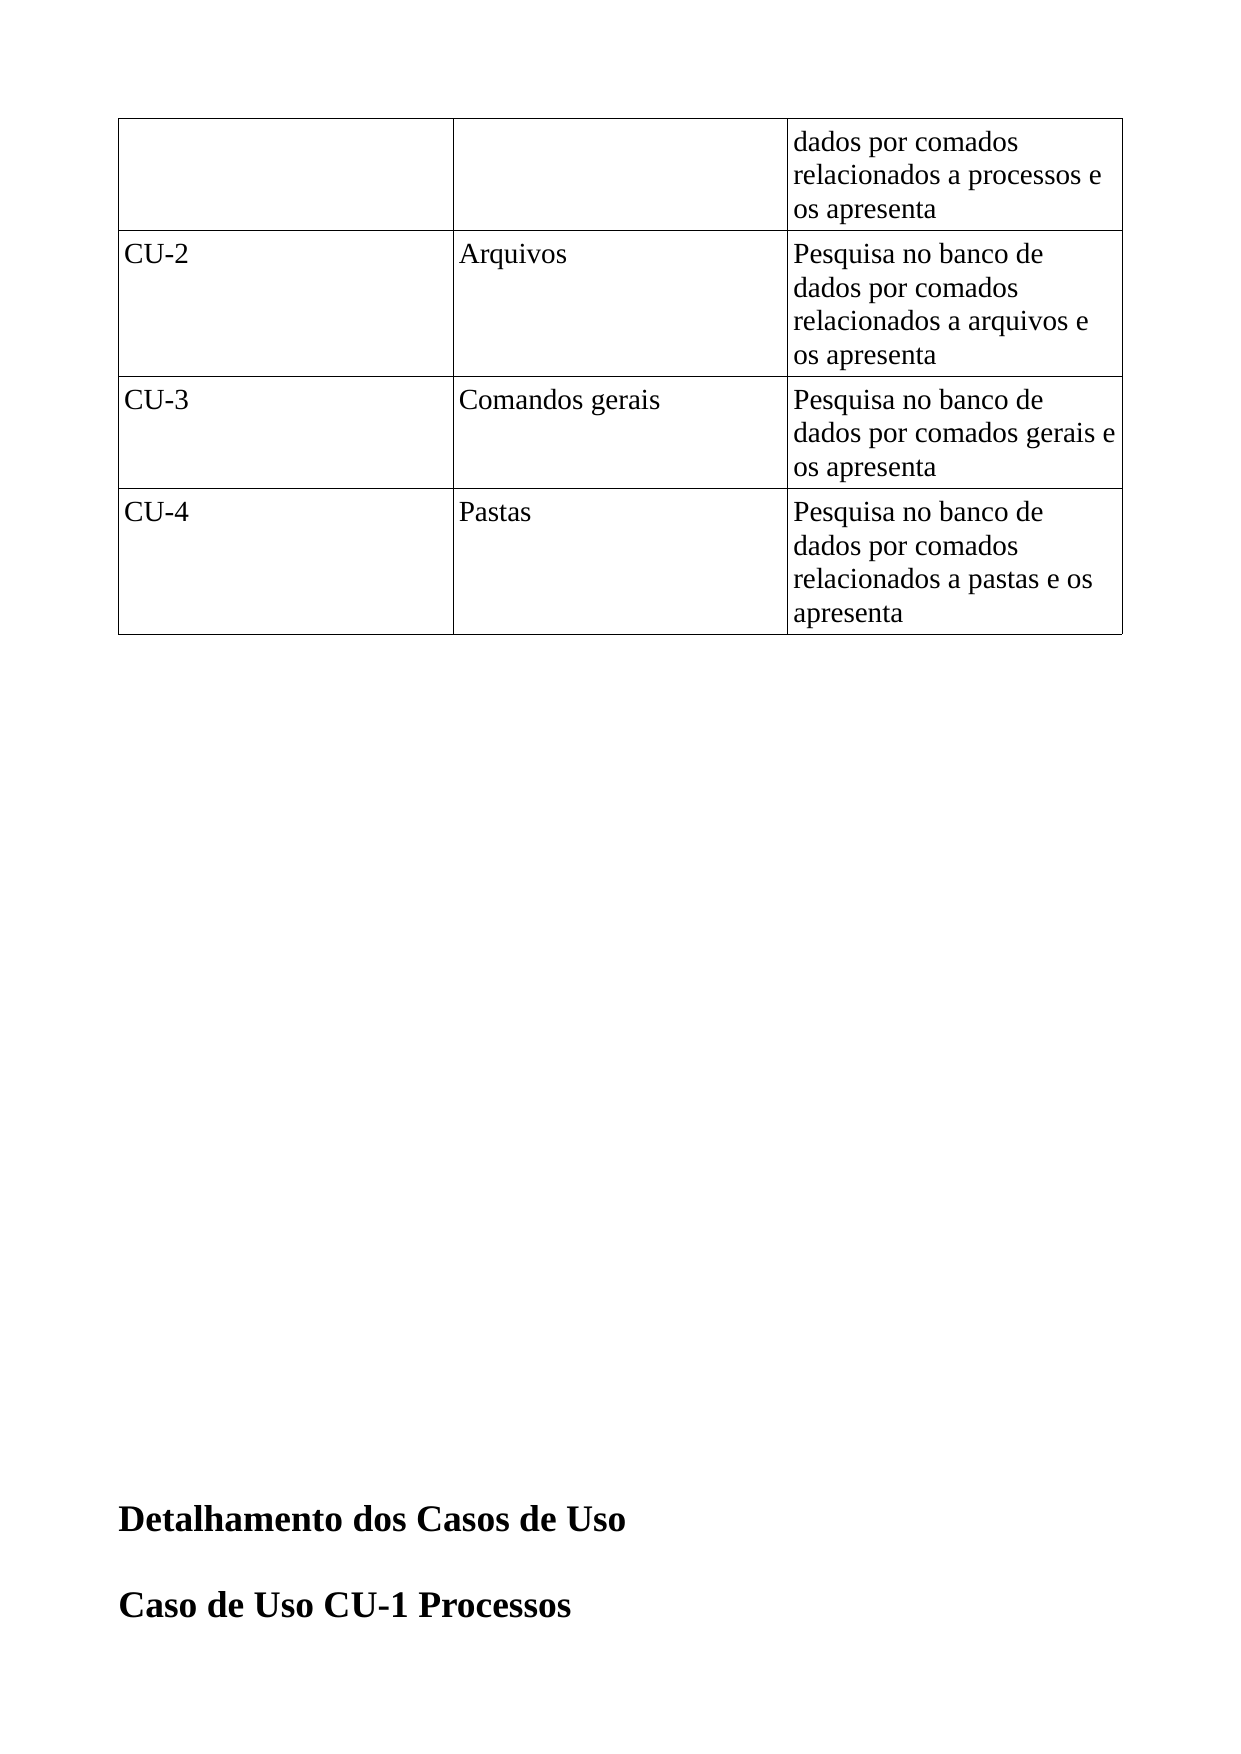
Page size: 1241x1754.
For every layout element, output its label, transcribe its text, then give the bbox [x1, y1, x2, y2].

text Detalhamento dos Casos de Uso [118, 1497, 1122, 1540]
text Caso de Uso CU-1 Processos [118, 1583, 1122, 1626]
table_cell CU-4 [119, 489, 453, 634]
table_cell CU-3 [119, 377, 453, 488]
table_cell dados por comados relacionados a processos e os apresenta [788, 119, 1122, 230]
table_cell Comandos gerais [454, 377, 787, 488]
table_cell Pesquisa no banco de dados por comados relacionados a pastas e os apresenta [788, 489, 1122, 634]
table_cell Pesquisa no banco de dados por comados gerais e os apresenta [788, 377, 1122, 488]
table_cell CU-2 [119, 231, 453, 376]
table_cell Arquivos [454, 231, 787, 376]
table_cell Pesquisa no banco de dados por comados relacionados a arquivos e os apresenta [788, 231, 1122, 376]
table_cell Pastas [454, 489, 787, 634]
table_cell [119, 119, 453, 230]
table_cell [454, 119, 787, 230]
